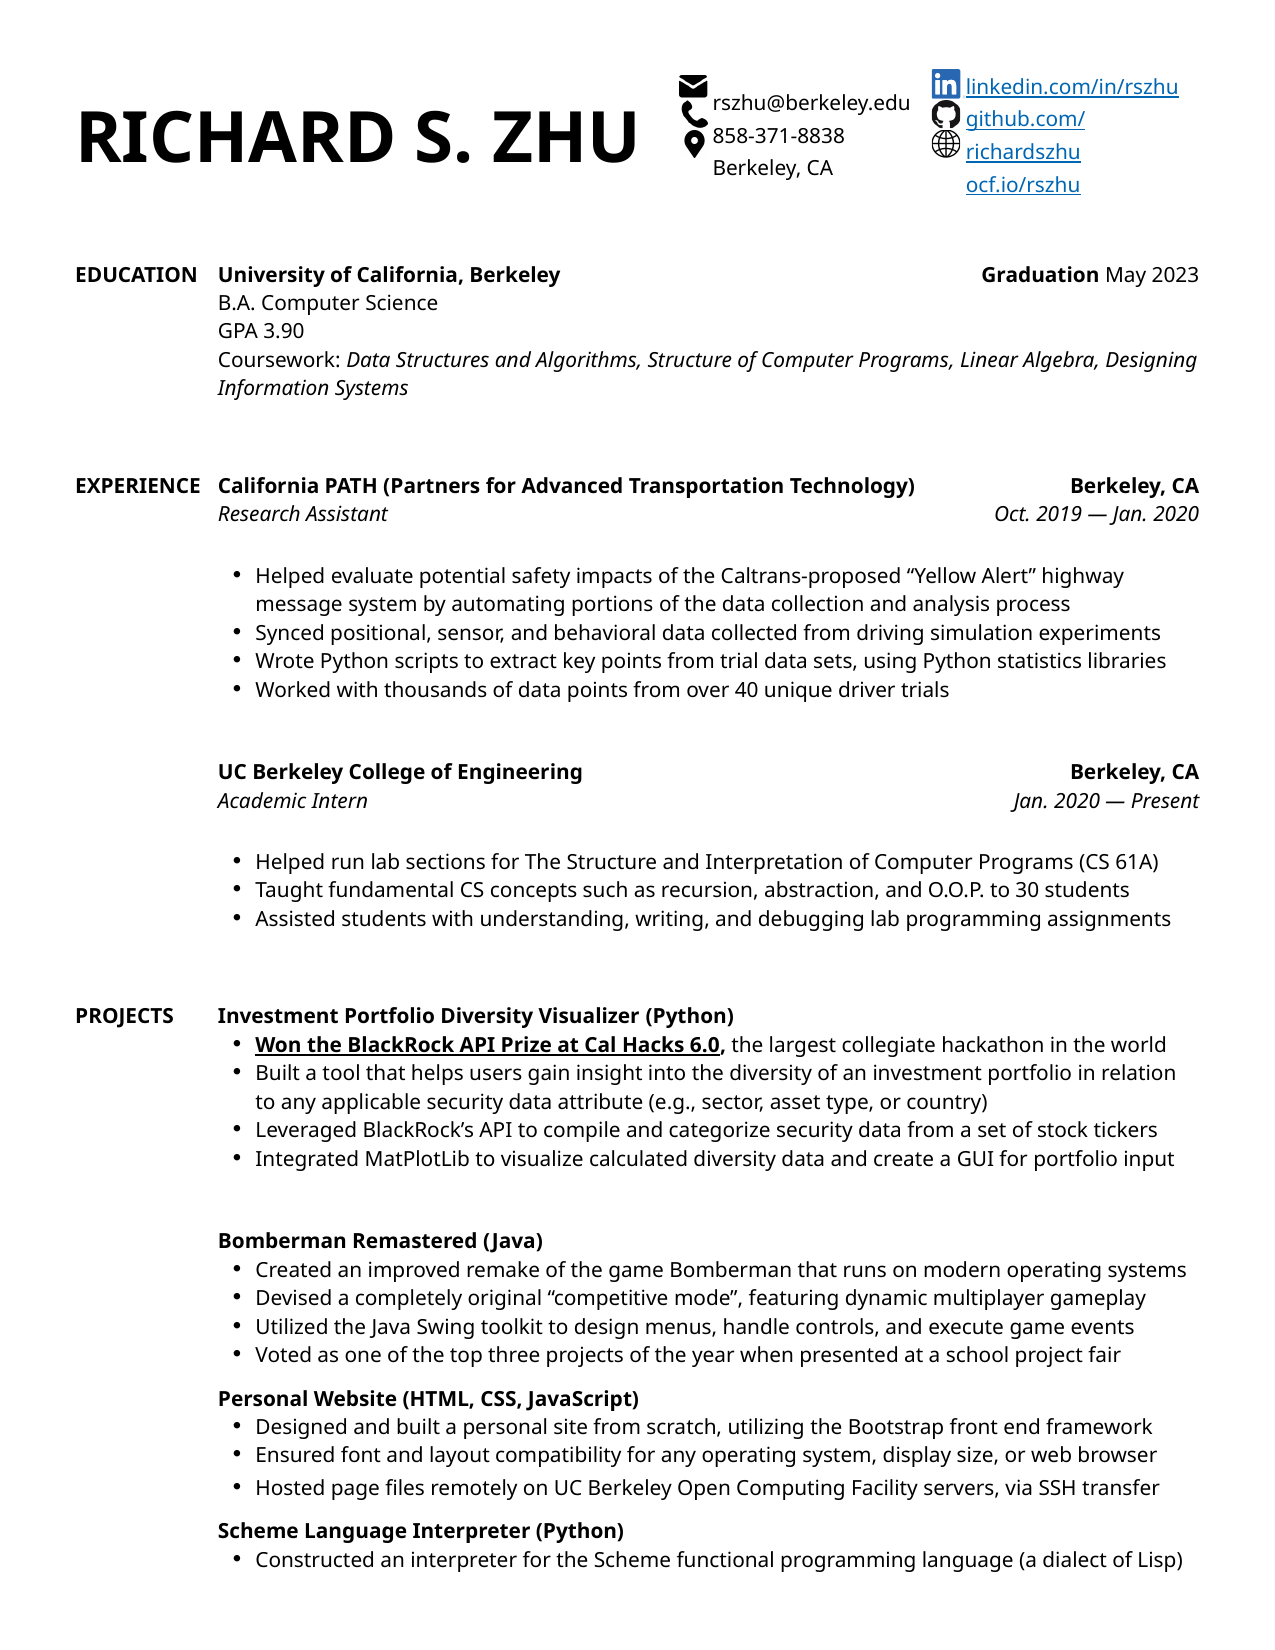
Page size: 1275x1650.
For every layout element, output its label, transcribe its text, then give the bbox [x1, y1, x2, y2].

table_header [931, 99, 966, 201]
table_header Graduation May 2023 [852, 230, 1200, 345]
table_cell [75, 1502, 218, 1573]
table_cell [75, 1369, 218, 1502]
table_header [75, 345, 218, 402]
picture [931, 130, 961, 158]
table_header EDUCATION [75, 230, 218, 345]
table_header University of California, Berkeley B.A. Computer Science GPA 3.90 [218, 230, 852, 345]
table_cell Scheme Language Interpreter (Python) Constructed an interpreter for the Scheme functional programming language (a dialect of Lisp) Detailed correct evaluation procedures for exceptions, macros, and short-circuiting forms Optimized memory by implementing tail recursion, environments, and lexical/dynamic scoping [218, 1502, 1200, 1573]
table_header [694, 69, 712, 201]
picture [681, 130, 708, 158]
table_header [75, 1211, 218, 1369]
table_header Investment Portfolio Diversity Visualizer (Python) Won the BlackRock API Prize at Cal Hacks 6.0, the largest collegiate hackathon in the world Built a tool that helps users gain insight into the diversity of an investment portfolio in relation to any applicable security data attribute (e.g., sector, asset type, or country) Leveraged BlackRock’s API to compile and categorize security data from a set of stock tickers Integrated MatPlotLib to visualize calculated diversity data and create a GUI for portfolio input [218, 972, 1200, 1172]
table_header Helped evaluate potential safety impacts of the Caltrans-proposed “Yellow Alert” highway message system by automating portions of the data collection and analysis process Synced positional, sensor, and behavioral data collected from driving simulation experiments Wrote Python scripts to extract key points from trial data sets, using Python statistics libraries Worked with thousands of data points from over 40 unique driver trials [218, 561, 1200, 703]
table_header Berkeley, CA Oct. 2019 — Jan. 2020 [956, 441, 1200, 528]
table_header RICHARD S. ZHU [75, 69, 694, 201]
picture [931, 69, 966, 99]
picture [676, 69, 710, 128]
table_header Bomberman Remastered (Java) Created an improved remake of the game Bomberman that runs on modern operating systems Devised a completely original “competitive mode”, featuring dynamic multiplayer gameplay Utilized the Java Swing toolkit to design menus, handle controls, and execute game events Voted as one of the top three projects of the year when presented at a school project fair [218, 1211, 1200, 1369]
table_header Berkeley, CA Jan. 2020 — Present [940, 742, 1200, 814]
table_header PROJECTS [75, 972, 218, 1172]
table_header UC Berkeley College of Engineering Academic Intern [218, 742, 940, 814]
picture [931, 100, 961, 129]
table_header [75, 742, 218, 814]
table_header rszhu@berkeley.edu 858-371-8838 Berkeley, CA [712, 69, 931, 201]
table_header California PATH (Partners for Advanced Transportation Technology) Research Assistant [218, 441, 956, 528]
table_header [75, 561, 218, 703]
table_header EXPERIENCE [75, 441, 218, 528]
table_header linkedin.com/in/rszhu github.com/richardszhu ocf.io/rszhu [966, 69, 1200, 201]
table_header Coursework: Data Structures and Algorithms, Structure of Computer Programs, Linear Algebra, Designing Information Systems [218, 345, 1200, 402]
table_header [75, 847, 218, 932]
table_header Helped run lab sections for The Structure and Interpretation of Computer Programs (CS 61A) Taught fundamental CS concepts such as recursion, abstraction, and O.O.P. to 30 students Assisted students with understanding, writing, and debugging lab programming assignments [218, 847, 1200, 932]
table_cell Personal Website (HTML, CSS, JavaScript) Designed and built a personal site from scratch, utilizing the Bootstrap front end framework Ensured font and layout compatibility for any operating system, display size, or web browser Hosted page files remotely on UC Berkeley Open Computing Facility servers, via SSH transfer [218, 1369, 1200, 1502]
